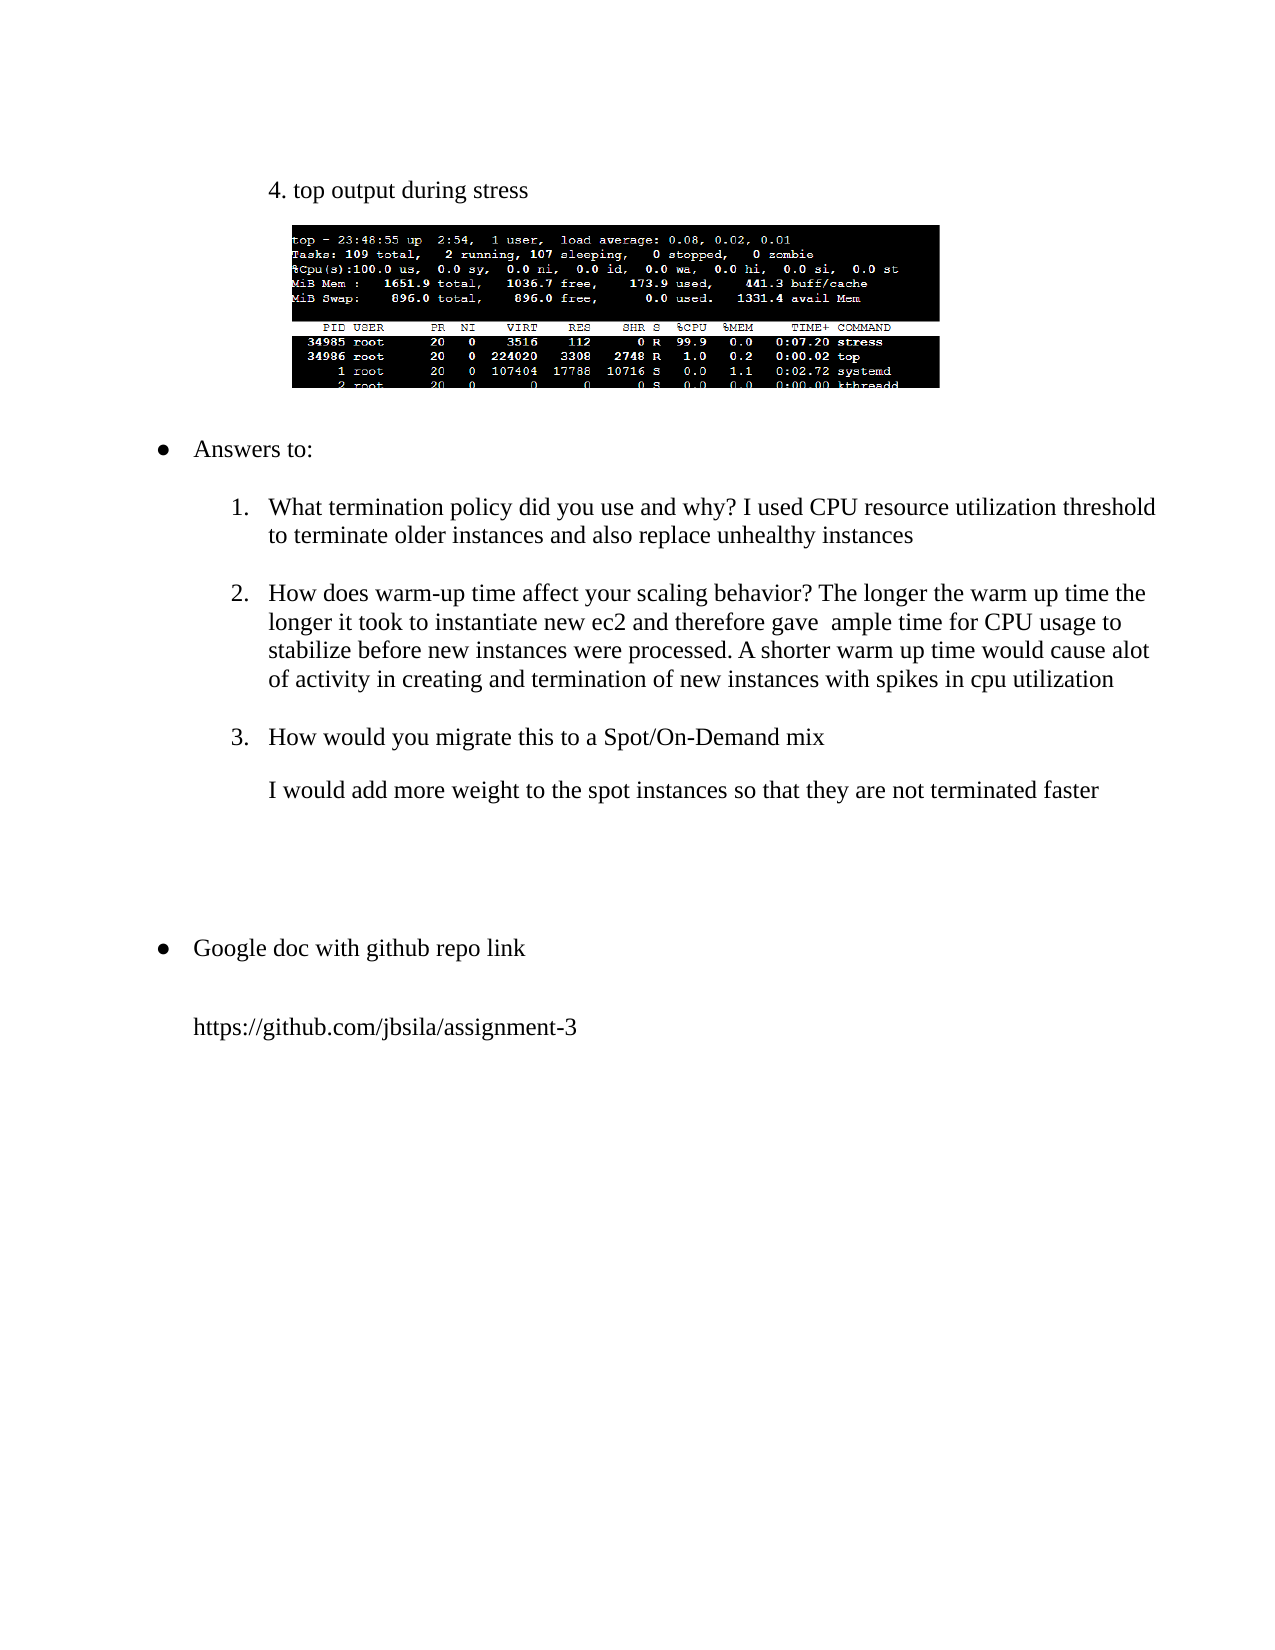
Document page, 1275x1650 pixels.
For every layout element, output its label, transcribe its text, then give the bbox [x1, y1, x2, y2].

picture [292, 225, 940, 388]
list I would add more weight to the spot instances so that they are not terminated faster [231, 776, 1157, 804]
list What termination policy did you use and why? I used CPU resource utilization threshold to terminate older instances and also replace unhealthy instances [231, 492, 1157, 549]
list https://github.com/jbsila/assignment-3 [156, 1012, 1157, 1041]
list How would you migrate this to a Spot/On-Demand mix [231, 722, 1157, 751]
list How does warm-up time affect your scaling behavior? The longer the warm up time the longer it took to instantiate new ec2 and therefore gave ample time for CPU usage to stabilize before new instances were processed. A shorter warm up time would cause alot of activity in creating and termination of new instances with spikes in cpu utilization [231, 578, 1157, 693]
list Google doc with github repo link [156, 933, 1157, 962]
list 4. top output during stress [268, 176, 1157, 204]
list Answers to: [156, 434, 1157, 492]
